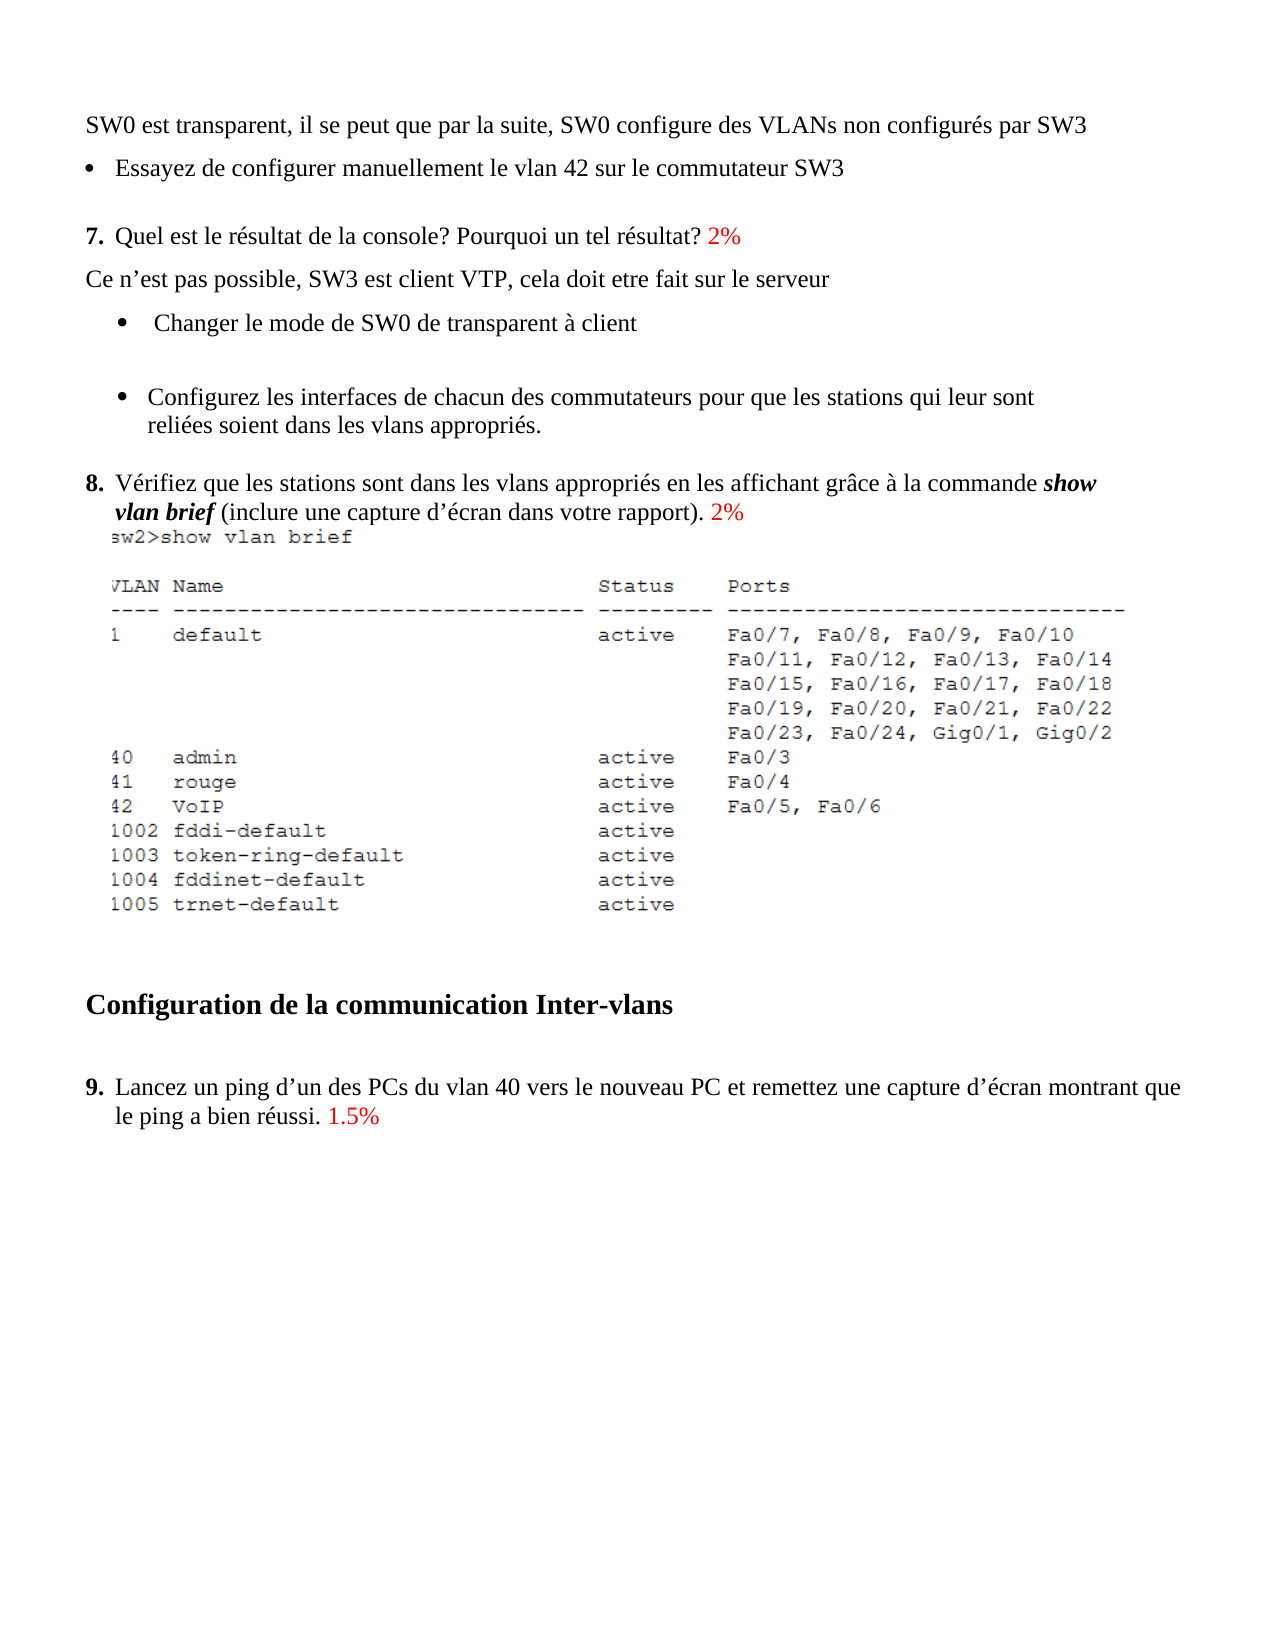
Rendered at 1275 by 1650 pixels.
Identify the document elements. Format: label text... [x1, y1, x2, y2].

list Lancez un ping d’un des PCs du vlan 40 vers le nouveau PC et remettez une capture d’écran montrant que le ping a bien réussi. 1.5% [85, 1072, 1183, 1130]
list Vérifiez que les stations sont dans les vlans appropriés en les affichant grâce à la commande show vlan brief (inclure une capture d’écran dans votre rapport). 2% [85, 468, 1129, 526]
subtitle Configuration de la communication Inter-vlans [85, 987, 1183, 1021]
list Ce n’est pas possible, SW3 est client VTP, cela doit etre fait sur le serveur [85, 264, 1183, 293]
list Configurez les interfaces de chacun des commutateurs pour que les stations qui leur sont reliées soient dans les vlans appropriés. [118, 382, 1105, 439]
list Essayez de configurer manuellement le vlan 42 sur le commutateur SW3 [85, 153, 1183, 182]
list Quel est le résultat de la console? Pourquoi un tel résultat? 2% [85, 221, 1183, 250]
list Changer le mode de SW0 de transparent à client [118, 308, 1183, 336]
list SW0 est transparent, il se peut que par la suite, SW0 configure des VLANs non configurés par SW3 [85, 110, 1183, 139]
picture [112, 525, 1157, 913]
